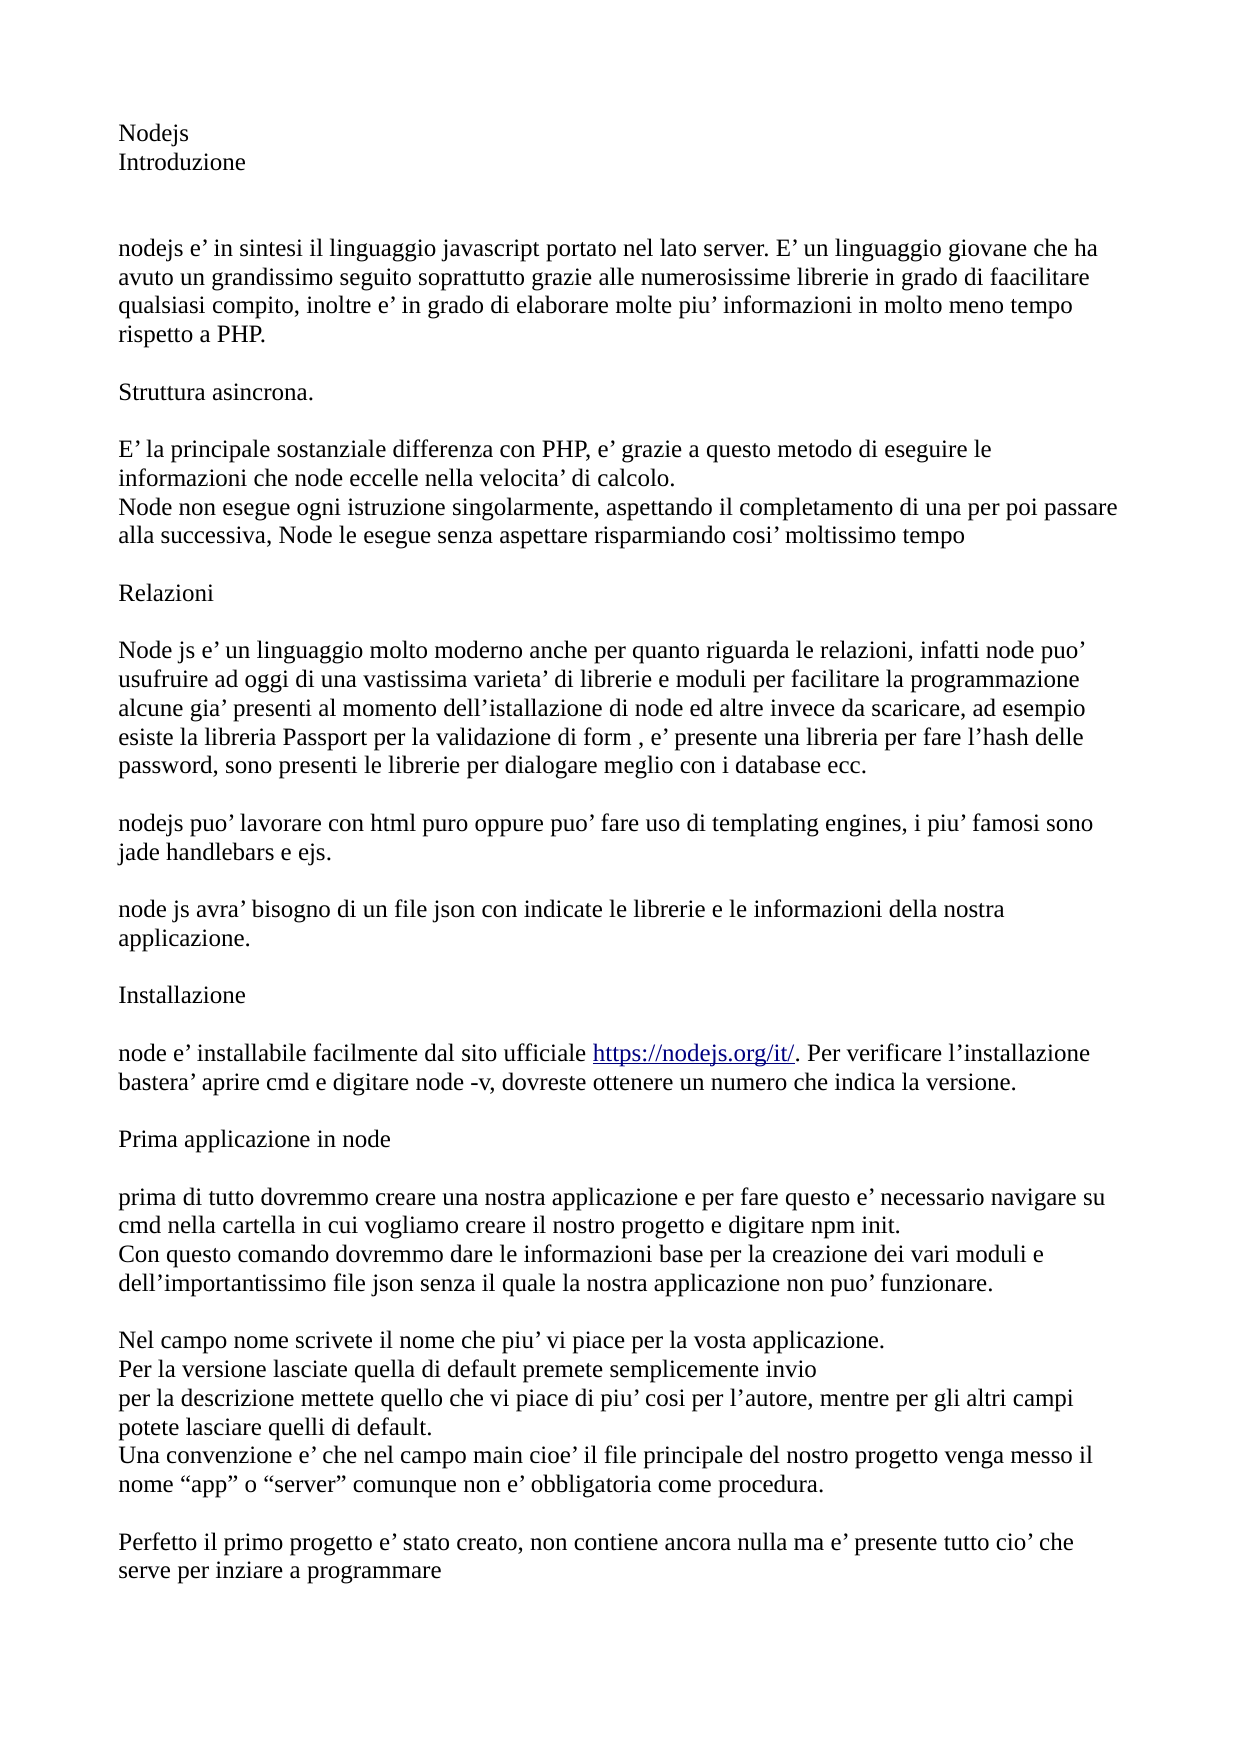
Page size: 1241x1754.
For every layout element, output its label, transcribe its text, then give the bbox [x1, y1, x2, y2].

text Node non esegue ogni istruzione singolarmente, aspettando il completamento di una per poi passare alla successiva, Node le esegue senza aspettare risparmiando cosi’ moltissimo tempo [118, 492, 1122, 549]
text Con questo comando dovremmo dare le informazioni base per la creazione dei vari moduli e dell’importantissimo file json senza il quale la nostra applicazione non puo’ funzionare. [118, 1239, 1122, 1297]
text Perfetto il primo progetto e’ stato creato, non contiene ancora nulla ma e’ presente tutto cio’ che serve per inziare a programmare [118, 1527, 1122, 1584]
text prima di tutto dovremmo creare una nostra applicazione e per fare questo e’ necessario navigare su cmd nella cartella in cui vogliamo creare il nostro progetto e digitare npm init. [118, 1182, 1122, 1239]
text Introduzione [118, 147, 1122, 176]
text node js avra’ bisogno di un file json con indicate le librerie e le informazioni della nostra applicazione. [118, 894, 1122, 952]
text Relazioni [118, 578, 1122, 607]
text Prima applicazione in node [118, 1124, 1122, 1153]
text Per la versione lasciate quella di default premete semplicemente invio [118, 1354, 1122, 1383]
text node e’ installabile facilmente dal sito ufficiale https://nodejs.org/it/. Per verificare l’installazione bastera’ aprire cmd e digitare node -v, dovreste ottenere un numero che indica la versione. [118, 1038, 1122, 1096]
text Installazione [118, 981, 1122, 1009]
text Struttura asincrona. [118, 377, 1122, 406]
text Nel campo nome scrivete il nome che piu’ vi piace per la vosta applicazione. [118, 1326, 1122, 1354]
text Node js e’ un linguaggio molto moderno anche per quanto riguarda le relazioni, infatti node puo’ usufruire ad oggi di una vastissima varieta’ di librerie e moduli per facilitare la programmazione alcune gia’ presenti al momento dell’istallazione di node ed altre invece da scaricare, ad esempio esiste la libreria Passport per la validazione di form , e’ presente una libreria per fare l’hash delle password, sono presenti le librerie per dialogare meglio con i database ecc. [118, 636, 1122, 779]
text nodejs e’ in sintesi il linguaggio javascript portato nel lato server. E’ un linguaggio giovane che ha avuto un grandissimo seguito soprattutto grazie alle numerosissime librerie in grado di faacilitare qualsiasi compito, inoltre e’ in grado di elaborare molte piu’ informazioni in molto meno tempo rispetto a PHP. [118, 233, 1122, 348]
text E’ la principale sostanziale differenza con PHP, e’ grazie a questo metodo di eseguire le informazioni che node eccelle nella velocita’ di calcolo. [118, 434, 1122, 492]
text Nodejs [118, 118, 1122, 147]
text nodejs puo’ lavorare con html puro oppure puo’ fare uso di templating engines, i piu’ famosi sono jade handlebars e ejs. [118, 808, 1122, 866]
text per la descrizione mettete quello che vi piace di piu’ cosi per l’autore, mentre per gli altri campi potete lasciare quelli di default. Una convenzione e’ che nel campo main cioe’ il file principale del nostro progetto venga messo il nome “app” o “server” comunque non e’ obbligatoria come procedura. [118, 1383, 1122, 1498]
